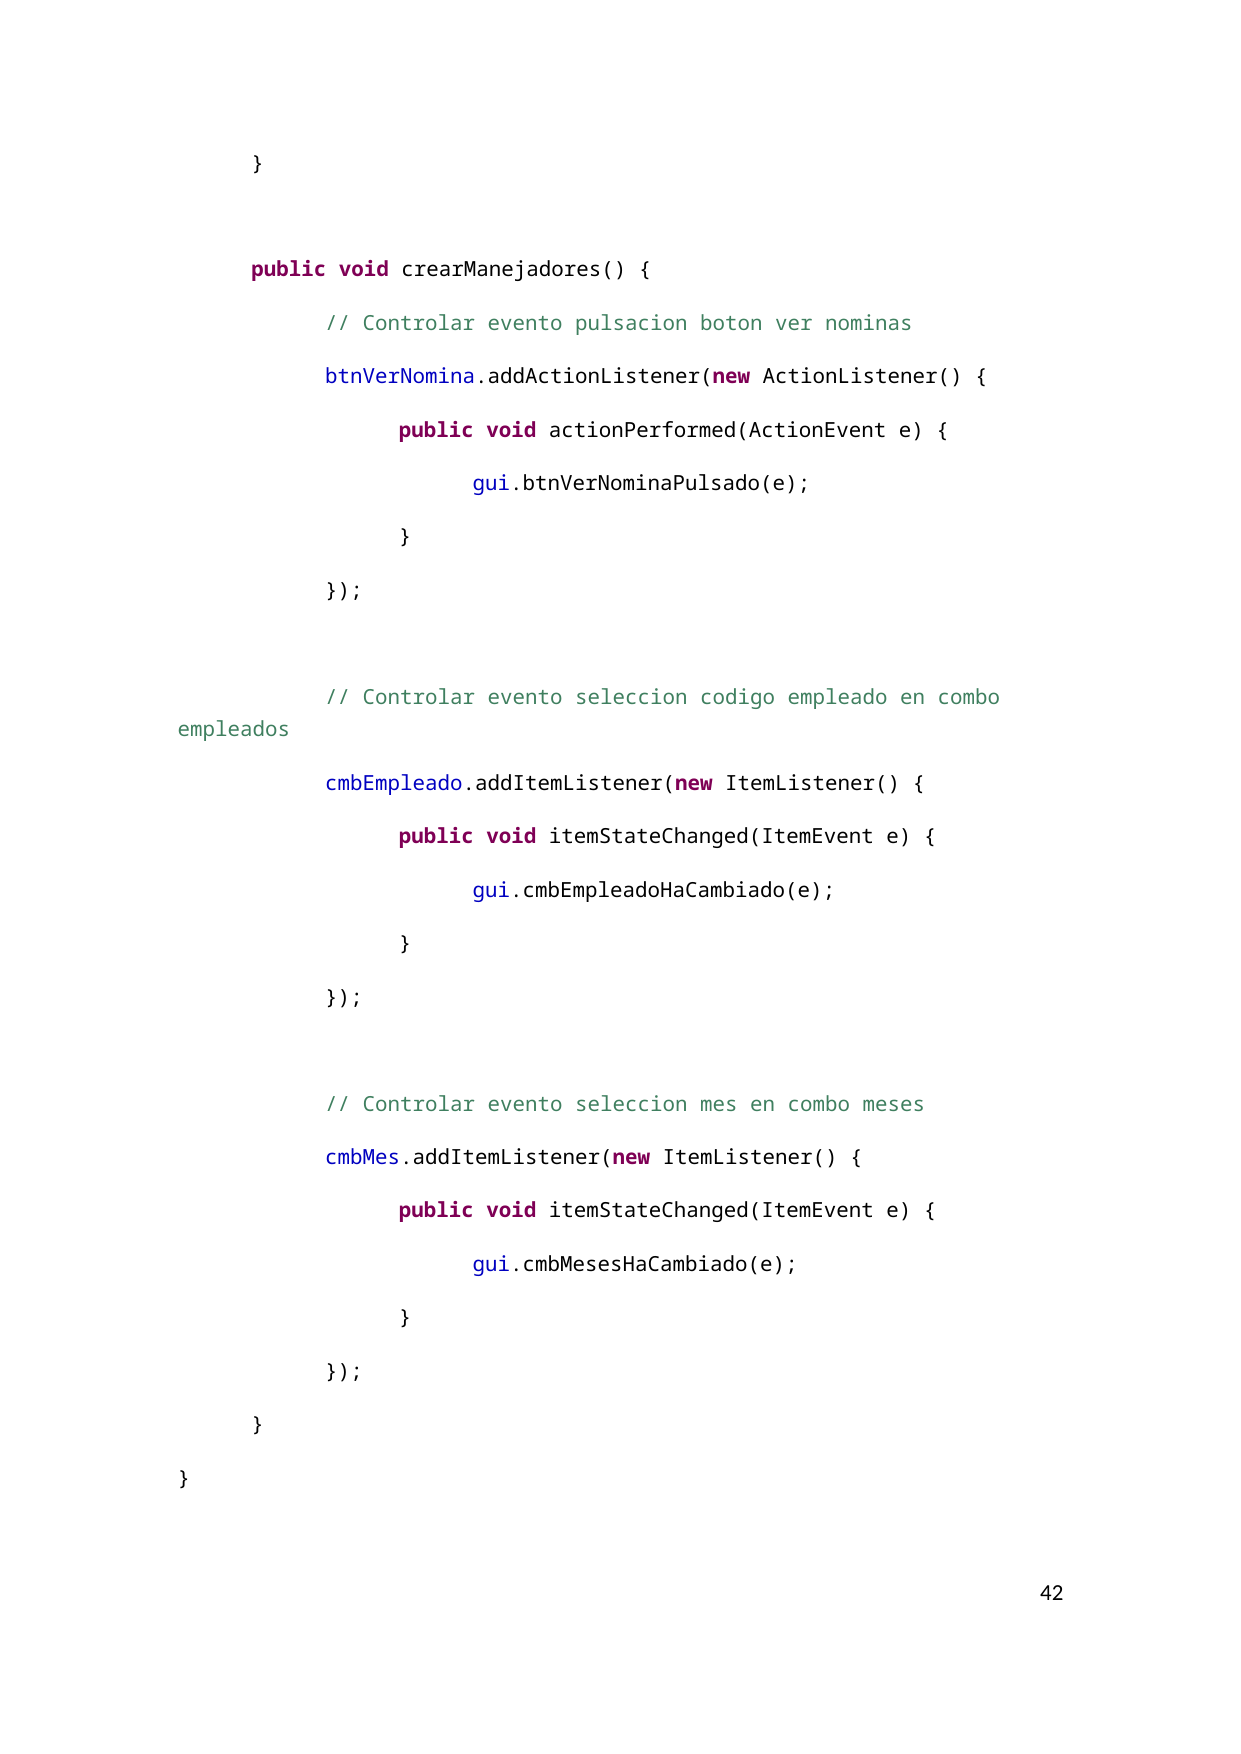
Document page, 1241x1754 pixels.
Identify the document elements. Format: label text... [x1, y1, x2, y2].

text // Controlar evento pulsacion boton ver nominas [177, 308, 1063, 336]
text } [177, 1302, 1063, 1331]
text } [177, 1463, 1063, 1491]
text } [177, 522, 1063, 550]
text }); [177, 575, 1063, 603]
text btnVerNomina.addActionListener(new ActionListener() { [177, 361, 1063, 390]
text public void actionPerformed(ActionEvent e) { [177, 415, 1063, 443]
text }); [177, 1356, 1063, 1384]
text gui.btnVerNominaPulsado(e); [177, 468, 1063, 497]
text // Controlar evento seleccion mes en combo meses [177, 1089, 1063, 1117]
text public void itemStateChanged(ItemEvent e) { [177, 1196, 1063, 1224]
text cmbMes.addItemListener(new ItemListener() { [177, 1142, 1063, 1171]
text } [177, 148, 1063, 176]
text gui.cmbMesesHaCambiado(e); [177, 1249, 1063, 1277]
text gui.cmbEmpleadoHaCambiado(e); [177, 875, 1063, 903]
text public void crearManejadores() { [177, 254, 1063, 283]
text } [177, 928, 1063, 957]
text } [177, 1409, 1063, 1438]
text }); [177, 982, 1063, 1010]
text public void itemStateChanged(ItemEvent e) { [177, 821, 1063, 850]
text cmbEmpleado.addItemListener(new ItemListener() { [177, 768, 1063, 796]
text // Controlar evento seleccion codigo empleado en combo empleados [177, 682, 1063, 743]
